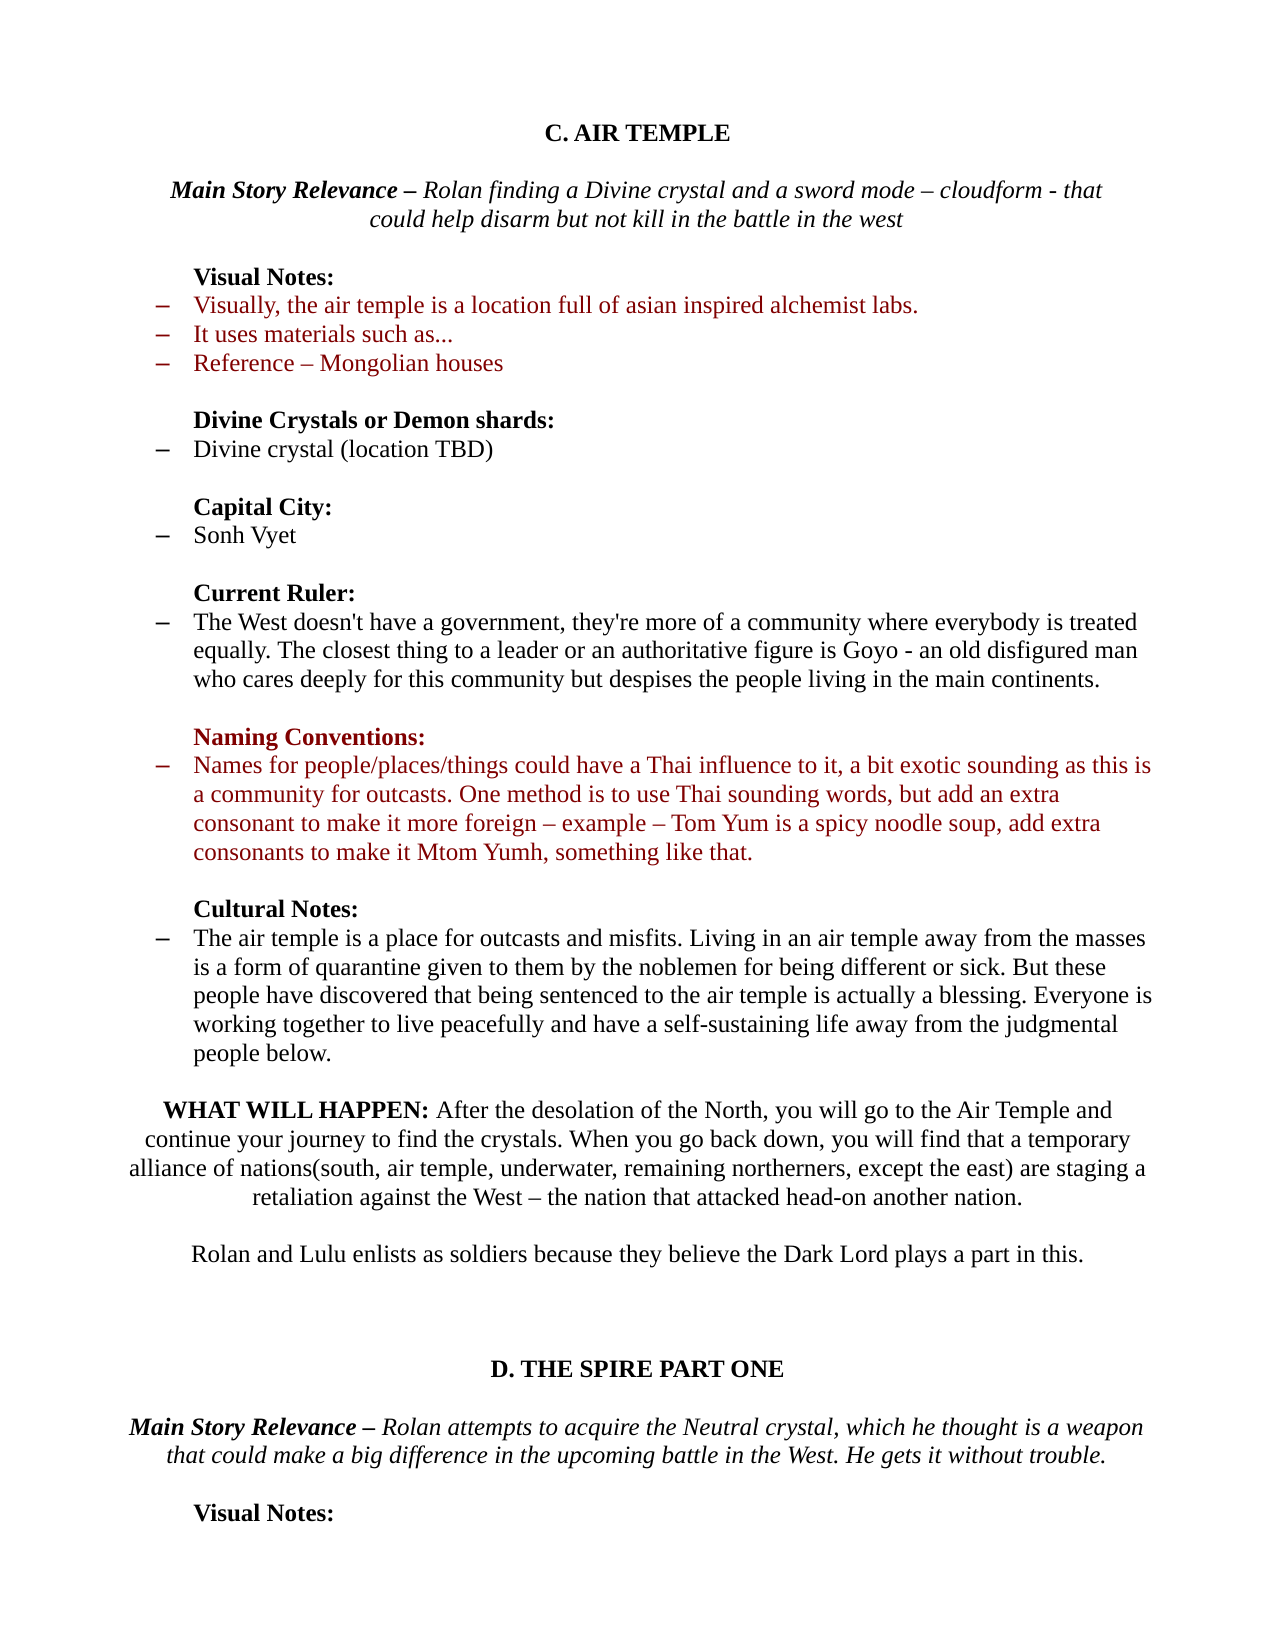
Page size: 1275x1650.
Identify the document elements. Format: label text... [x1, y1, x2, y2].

list Names for people/places/things could have a Thai influence to it, a bit exotic sounding as this is a community for outcasts. One method is to use Thai sounding words, but add an extra consonant to make it more foreign – example – Tom Yum is a spicy noodle soup, add extra consonants to make it Mtom Yumh, something like that. [156, 751, 1157, 866]
text Main Story Relevance – Rolan attempts to acquire the Neutral crystal, which he thought is a weapon that could make a big difference in the upcoming battle in the West. He gets it without trouble. [118, 1412, 1157, 1469]
list Capital City: [156, 492, 1157, 521]
text WHAT WILL HAPPEN: After the desolation of the North, you will go to the Air Temple and continue your journey to find the crystals. When you go back down, you will find that a temporary alliance of nations(south, air temple, underwater, remaining northerners, except the east) are staging a retaliation against the West – the nation that attacked head-on another nation. [118, 1096, 1157, 1211]
list Naming Conventions: [156, 722, 1157, 751]
text C. AIR TEMPLE [118, 118, 1157, 147]
list Visually, the air temple is a location full of asian inspired alchemist labs. [156, 291, 1157, 319]
list Visual Notes: [156, 262, 1157, 291]
list Reference – Mongolian houses [156, 348, 1157, 377]
list It uses materials such as... [156, 319, 1157, 348]
text could help disarm but not kill in the battle in the west [118, 204, 1157, 233]
list Divine crystal (location TBD) [156, 434, 1157, 463]
text Rolan and Lulu enlists as soldiers because they believe the Dark Lord plays a part in this. [118, 1239, 1157, 1268]
list The West doesn't have a government, they're more of a community where everybody is treated equally. The closest thing to a leader or an authoritative figure is Goyo - an old disfigured man who cares deeply for this community but despises the people living in the main continents. [156, 607, 1157, 693]
list Cultural Notes: [156, 894, 1157, 923]
list Current Ruler: [156, 578, 1157, 607]
text Main Story Relevance – Rolan finding a Divine crystal and a sword mode – cloudform - that [118, 176, 1157, 204]
text D. THE SPIRE PART ONE [118, 1354, 1157, 1383]
list The air temple is a place for outcasts and misfits. Living in an air temple away from the masses is a form of quarantine given to them by the noblemen for being different or sick. But these people have discovered that being sentenced to the air temple is actually a blessing. Everyone is working together to live peacefully and have a self-sustaining life away from the judgmental people below. [156, 923, 1157, 1067]
list Visual Notes: [156, 1498, 1157, 1527]
list Divine Crystals or Demon shards: [156, 406, 1157, 434]
list Sonh Vyet [156, 521, 1157, 549]
